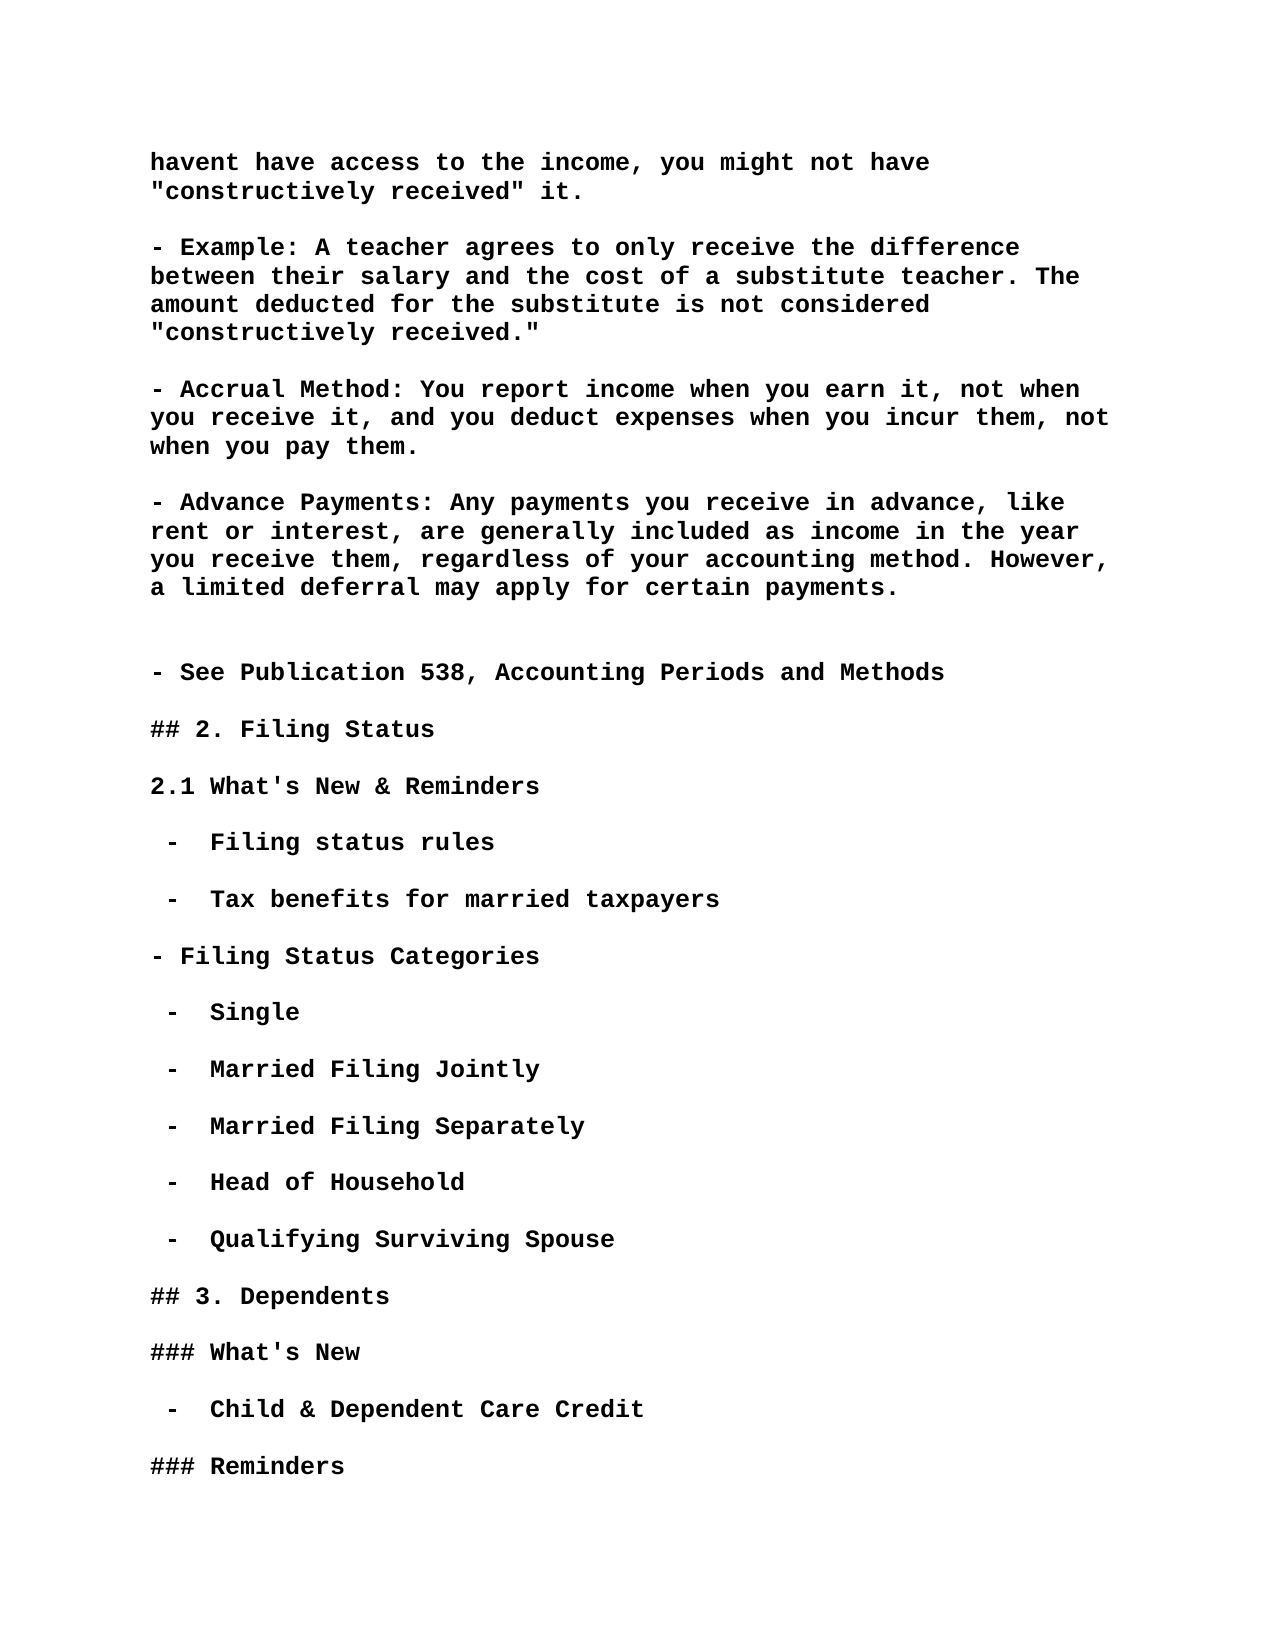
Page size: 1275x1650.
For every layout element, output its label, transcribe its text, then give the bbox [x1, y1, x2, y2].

text - Child & Dependent Care Credit [150, 1397, 1125, 1425]
text - Tax benefits for married taxpayers [150, 887, 1125, 915]
text - Filing Status Categories [150, 943, 1125, 972]
text - Married Filing Separately [150, 1113, 1125, 1142]
text - Qualifying Surviving Spouse [150, 1227, 1125, 1255]
text - Married Filing Jointly [150, 1057, 1125, 1085]
text ## 2. Filing Status [150, 717, 1125, 745]
text - Filing status rules [150, 830, 1125, 858]
text ## 3. Dependents [150, 1283, 1125, 1312]
text - Advance Payments: Any payments you receive in advance, like rent or interest, are generally included as income in the year you receive them, regardless of your accounting method. However, a limited deferral may apply for certain payments. [150, 490, 1125, 603]
text - Head of Household [150, 1170, 1125, 1198]
text havent have access to the income, you might not have "constructively received" it. [150, 150, 1125, 207]
text ### Reminders [150, 1453, 1125, 1482]
text - Accrual Method: You report income when you earn it, not when you receive it, and you deduct expenses when you incur them, not when you pay them. [150, 377, 1125, 462]
text - Single [150, 1000, 1125, 1028]
text - Example: A teacher agrees to only receive the difference between their salary and the cost of a substitute teacher. The amount deducted for the substitute is not considered "constructively received." [150, 235, 1125, 348]
text 2.1 What's New & Reminders [150, 773, 1125, 802]
text ### What's New [150, 1340, 1125, 1368]
text - See Publication 538, Accounting Periods and Methods [150, 660, 1125, 688]
